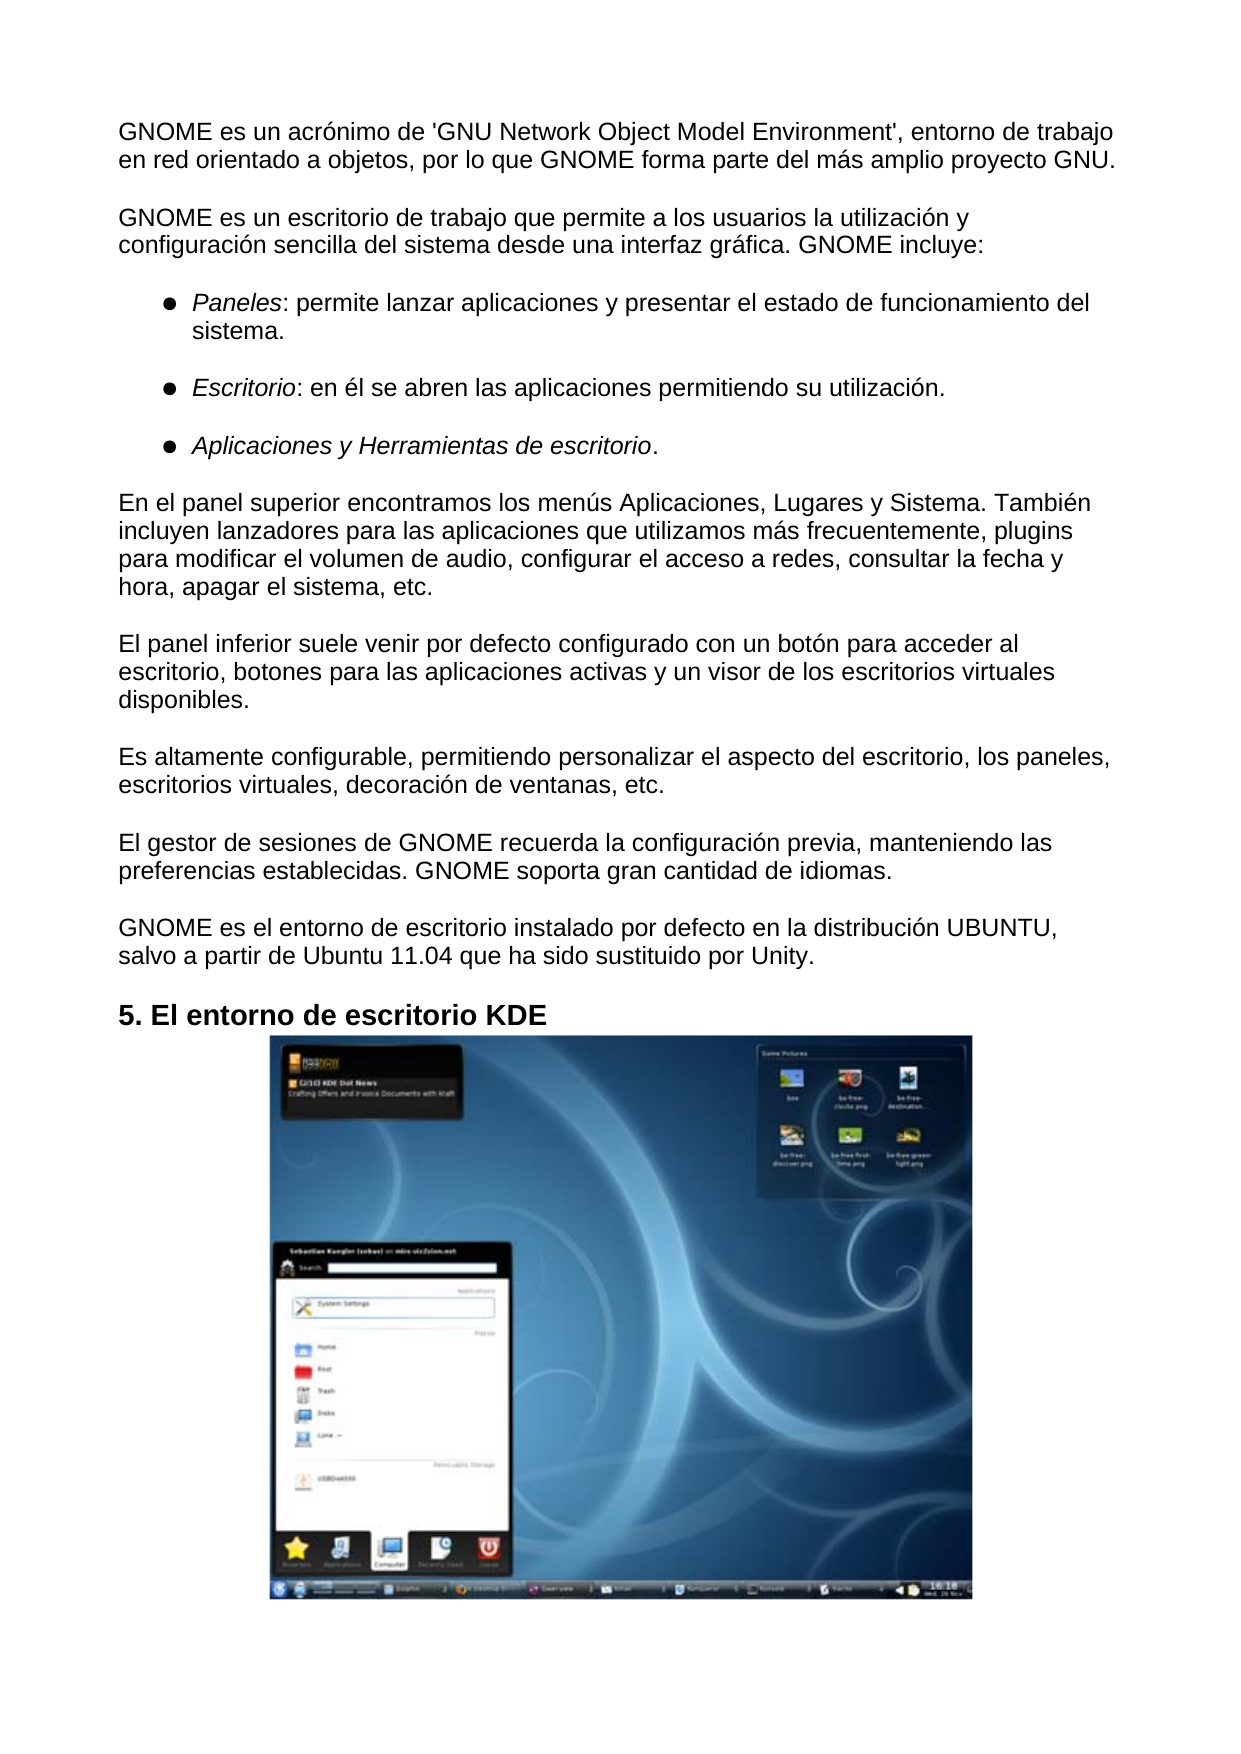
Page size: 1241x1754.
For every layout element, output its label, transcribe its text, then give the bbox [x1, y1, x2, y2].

text El panel inferior suele venir por defecto configurado con un botón para acceder al escritorio, botones para las aplicaciones activas y un visor de los escritorios virtuales disponibles. [118, 630, 1122, 714]
picture [267, 1031, 973, 1601]
text En el panel superior encontramos los menús Aplicaciones, Lugares y Sistema. También incluyen lanzadores para las aplicaciones que utilizamos más frecuentemente, plugins para modificar el volumen de audio, configurar el acceso a redes, consultar la fecha y hora, apagar el sistema, etc. [118, 489, 1122, 601]
subtitle 5. El entorno de escritorio KDE [118, 999, 1122, 1032]
text Es altamente configurable, permitiendo personalizar el aspecto del escritorio, los paneles, escritorios virtuales, decoración de ventanas, etc. [118, 743, 1122, 799]
text GNOME es un acrónimo de 'GNU Network Object Model Environment', entorno de trabajo en red orientado a objetos, por lo que GNOME forma parte del más amplio proyecto GNU. [118, 118, 1122, 174]
list Aplicaciones y Herramientas de escritorio. [162, 431, 1122, 459]
text GNOME es un escritorio de trabajo que permite a los usuarios la utilización y configuración sencilla del sistema desde una interfaz gráfica. GNOME incluye: [118, 203, 1122, 259]
list Escritorio: en él se abren las aplicaciones permitiendo su utilización. [162, 374, 1122, 402]
text El gestor de sesiones de GNOME recuerda la configuración previa, manteniendo las preferencias establecidas. GNOME soporta gran cantidad de idiomas. [118, 828, 1122, 884]
list Paneles: permite lanzar aplicaciones y presentar el estado de funcionamiento del sistema. [162, 289, 1122, 344]
text GNOME es el entorno de escritorio instalado por defecto en la distribución UBUNTU, salvo a partir de Ubuntu 11.04 que ha sido sustituido por Unity. [118, 914, 1122, 970]
